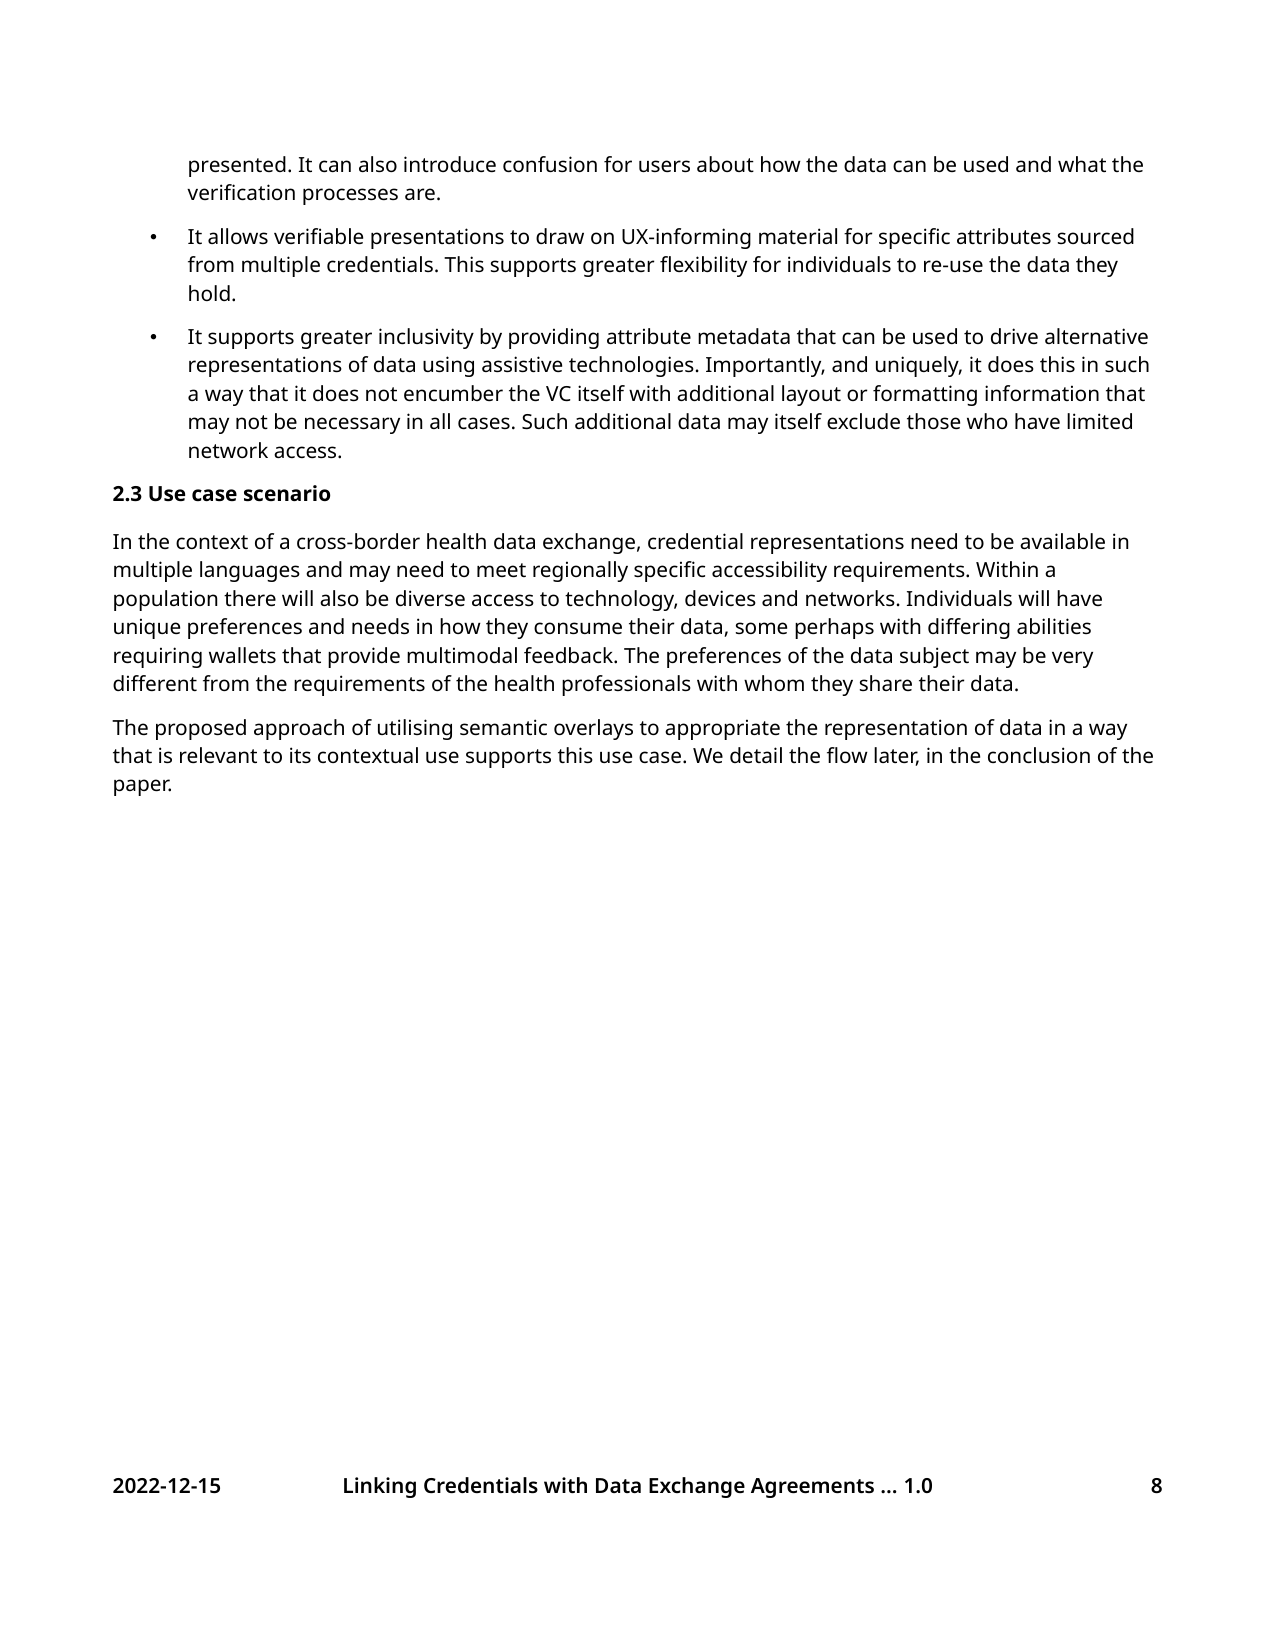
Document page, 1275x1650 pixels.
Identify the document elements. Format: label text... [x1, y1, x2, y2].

text In the context of a cross-border health data exchange, credential representations need to be available in multiple languages and may need to meet regionally specific accessibility requirements. Within a population there will also be diverse access to technology, devices and networks. Individuals will have unique preferences and needs in how they consume their data, some perhaps with differing abilities requiring wallets that provide multimodal feedback. The preferences of the data subject may be very different from the requirements of the health professionals with whom they share their data. [112, 527, 1162, 698]
list presented. It can also introduce confusion for users about how the data can be used and what the verification processes are. [150, 150, 1162, 207]
subtitle 2.3 Use case scenario [112, 479, 1162, 508]
list It supports greater inclusivity by providing attribute metadata that can be used to drive alternative representations of data using assistive technologies. Importantly, and uniquely, it does this in such a way that it does not encumber the VC itself with additional layout or formatting information that may not be necessary in all cases. Such additional data may itself exclude those who have limited network access. [150, 322, 1162, 464]
text The proposed approach of utilising semantic overlays to appropriate the representation of data in a way that is relevant to its contextual use supports this use case. We detail the flow later, in the conclusion of the paper. [112, 713, 1162, 798]
list It allows verifiable presentations to draw on UX-informing material for specific attributes sourced from multiple credentials. This supports greater flexibility for individuals to re-use the data they hold. [150, 222, 1162, 307]
